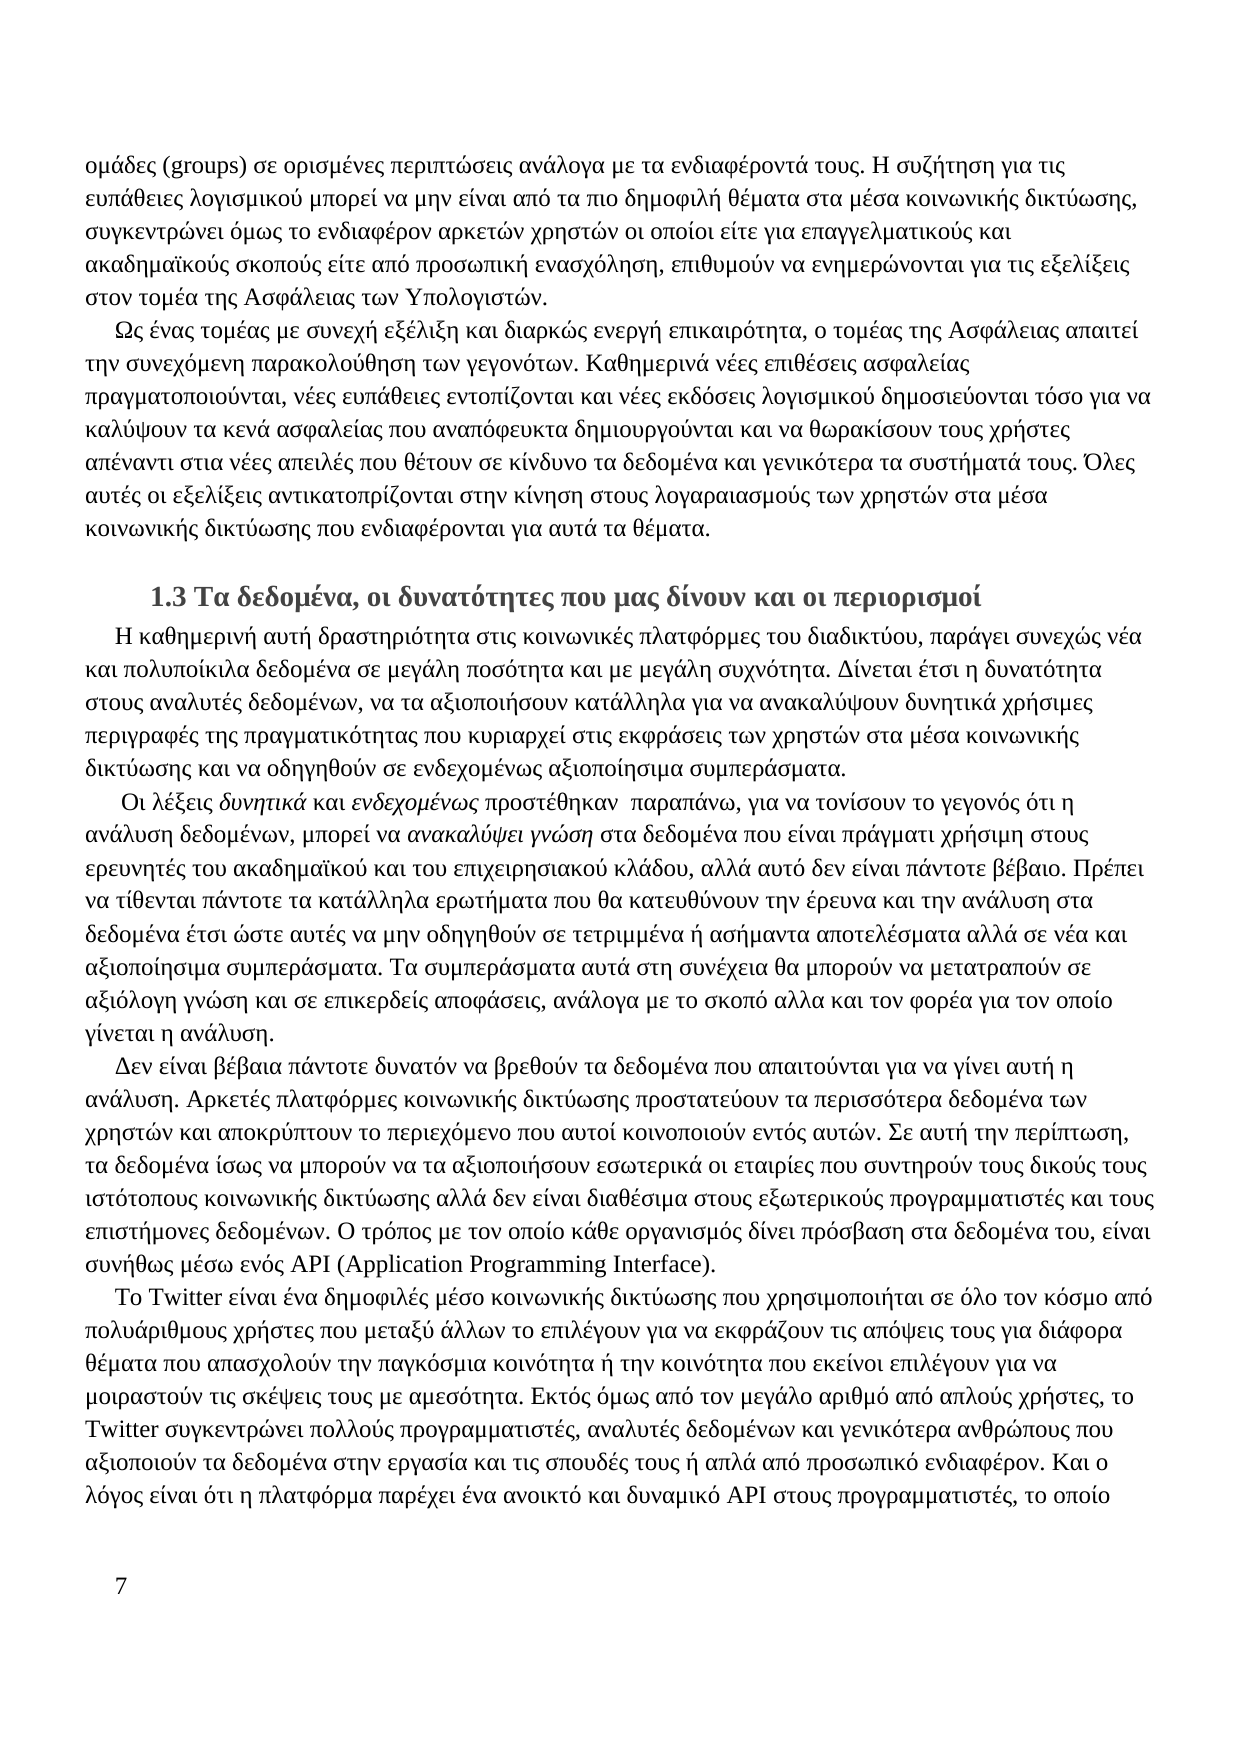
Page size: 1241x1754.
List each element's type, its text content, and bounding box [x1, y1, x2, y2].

text ομάδες (groups) σε ορισμένες περιπτώσεις ανάλογα με τα ενδιαφέροντά τους. Η συζήτηση για τις ευπάθειες λογισμικού μπορεί να μην είναι από τα πιο δημοφιλή θέματα στα μέσα κοινωνικής δικτύωσης, συγκεντρώνει όμως το ενδιαφέρον αρκετών χρηστών οι οποίοι είτε για επαγγελματικούς και ακαδημαϊκούς σκοπούς είτε από προσωπική ενασχόληση, επιθυμούν να ενημερώνονται για τις εξελίξεις στον τομέα της Ασφάλειας των Υπολογιστών. [85, 150, 1155, 311]
text Η καθημερινή αυτή δραστηριότητα στις κοινωνικές πλατφόρμες του διαδικτύου, παράγει συνεχώς νέα και πολυποίκιλα δεδομένα σε μεγάλη ποσότητα και με μεγάλη συχνότητα. Δίνεται έτσι η δυνατότητα στους αναλυτές δεδομένων, να τα αξιοποιήσουν κατάλληλα για να ανακαλύψουν δυνητικά χρήσιμες περιγραφές της πραγματικότητας που κυριαρχεί στις εκφράσεις των χρηστών στα μέσα κοινωνικής δικτύωσης και να οδηγηθούν σε ενδεχομένως αξιοποίησιμα συμπεράσματα. [85, 621, 1155, 782]
text Δεν είναι βέβαια πάντοτε δυνατόν να βρεθούν τα δεδομένα που απαιτούνται για να γίνει αυτή η ανάλυση. Αρκετές πλατφόρμες κοινωνικής δικτύωσης προστατεύουν τα περισσότερα δεδομένα των χρηστών και αποκρύπτουν το περιεχόμενο που αυτοί κοινοποιούν εντός αυτών. Σε αυτή την περίπτωση, τα δεδομένα ίσως να μπορούν να τα αξιοποιήσουν εσωτερικά οι εταιρίες που συντηρούν τους δικούς τους ιστότοπους κοινωνικής δικτύωσης αλλά δεν είναι διαθέσιμα στους εξωτερικούς προγραμματιστές και τους επιστήμονες δεδομένων. Ο τρόπος με τον οποίο κάθε οργανισμός δίνει πρόσβαση στα δεδομένα του, είναι συνήθως μέσω ενός API (Application Programming Interface). [85, 1051, 1155, 1278]
text Το Twitter είναι ένα δημοφιλές μέσο κοινωνικής δικτύωσης που χρησιμοποιήται σε όλο τον κόσμο από πολυάριθμους χρήστες που μεταξύ άλλων το επιλέγουν για να εκφράζουν τις απόψεις τους για διάφορα θέματα που απασχολούν την παγκόσμια κοινότητα ή την κοινότητα που εκείνοι επιλέγουν για να μοιραστούν τις σκέψεις τους με αμεσότητα. Εκτός όμως από τον μεγάλο αριθμό από απλούς χρήστες, το Twitter συγκεντρώνει πολλούς προγραμματιστές, αναλυτές δεδομένων και γενικότερα ανθρώπους που αξιοποιούν τα δεδομένα στην εργασία και τις σπουδές τους ή απλά από προσωπικό ενδιαφέρον. Και ο λόγος είναι ότι η πλατφόρμα παρέχει ένα ανοικτό και δυναμικό API στους προγραμματιστές, το οποίο [85, 1282, 1155, 1509]
text Οι λέξεις δυνητικά και ενδεχομένως προστέθηκαν παραπάνω, για να τονίσουν το γεγονός ότι η ανάλυση δεδομένων, μπορεί να ανακαλύψει γνώση στα δεδομένα που είναι πράγματι χρήσιμη στους ερευνητές του ακαδημαϊκού και του επιχειρησιακού κλάδου, αλλά αυτό δεν είναι πάντοτε βέβαιο. Πρέπει να τίθενται πάντοτε τα κατάλληλα ερωτήματα που θα κατευθύνουν την έρευνα και την ανάλυση στα δεδομένα έτσι ώστε αυτές να μην οδηγηθούν σε τετριμμένα ή ασήμαντα αποτελέσματα αλλά σε νέα και αξιοποίησιμα συμπεράσματα. Τα συμπεράσματα αυτά στη συνέχεια θα μπορούν να μετατραπούν σε αξιόλογη γνώση και σε επικερδείς αποφάσεις, ανάλογα με το σκοπό αλλα και τον φορέα για τον οποίο γίνεται η ανάλυση. [85, 787, 1155, 1046]
subtitle 1.3 Τα δεδομένα, οι δυνατότητες που μας δίνουν και οι περιορισμοί [150, 579, 1090, 613]
text Ως ένας τομέας με συνεχή εξέλιξη και διαρκώς ενεργή επικαιρότητα, ο τομέας της Ασφάλειας απαιτεί την συνεχόμενη παρακολούθηση των γεγονότων. Καθημερινά νέες επιθέσεις ασφαλείας πραγματοποιούνται, νέες ευπάθειες εντοπίζονται και νέες εκδόσεις λογισμικού δημοσιεύονται τόσο για να καλύψουν τα κενά ασφαλείας που αναπόφευκτα δημιουργούνται και να θωρακίσουν τους χρήστες απέναντι στια νέες απειλές που θέτουν σε κίνδυνο τα δεδομένα και γενικότερα τα συστήματά τους. Όλες αυτές οι εξελίξεις αντικατοπρίζονται στην κίνηση στους λογαραιασμούς των χρηστών στα μέσα κοινωνικής δικτύωσης που ενδιαφέρονται για αυτά τα θέματα. [85, 315, 1155, 542]
